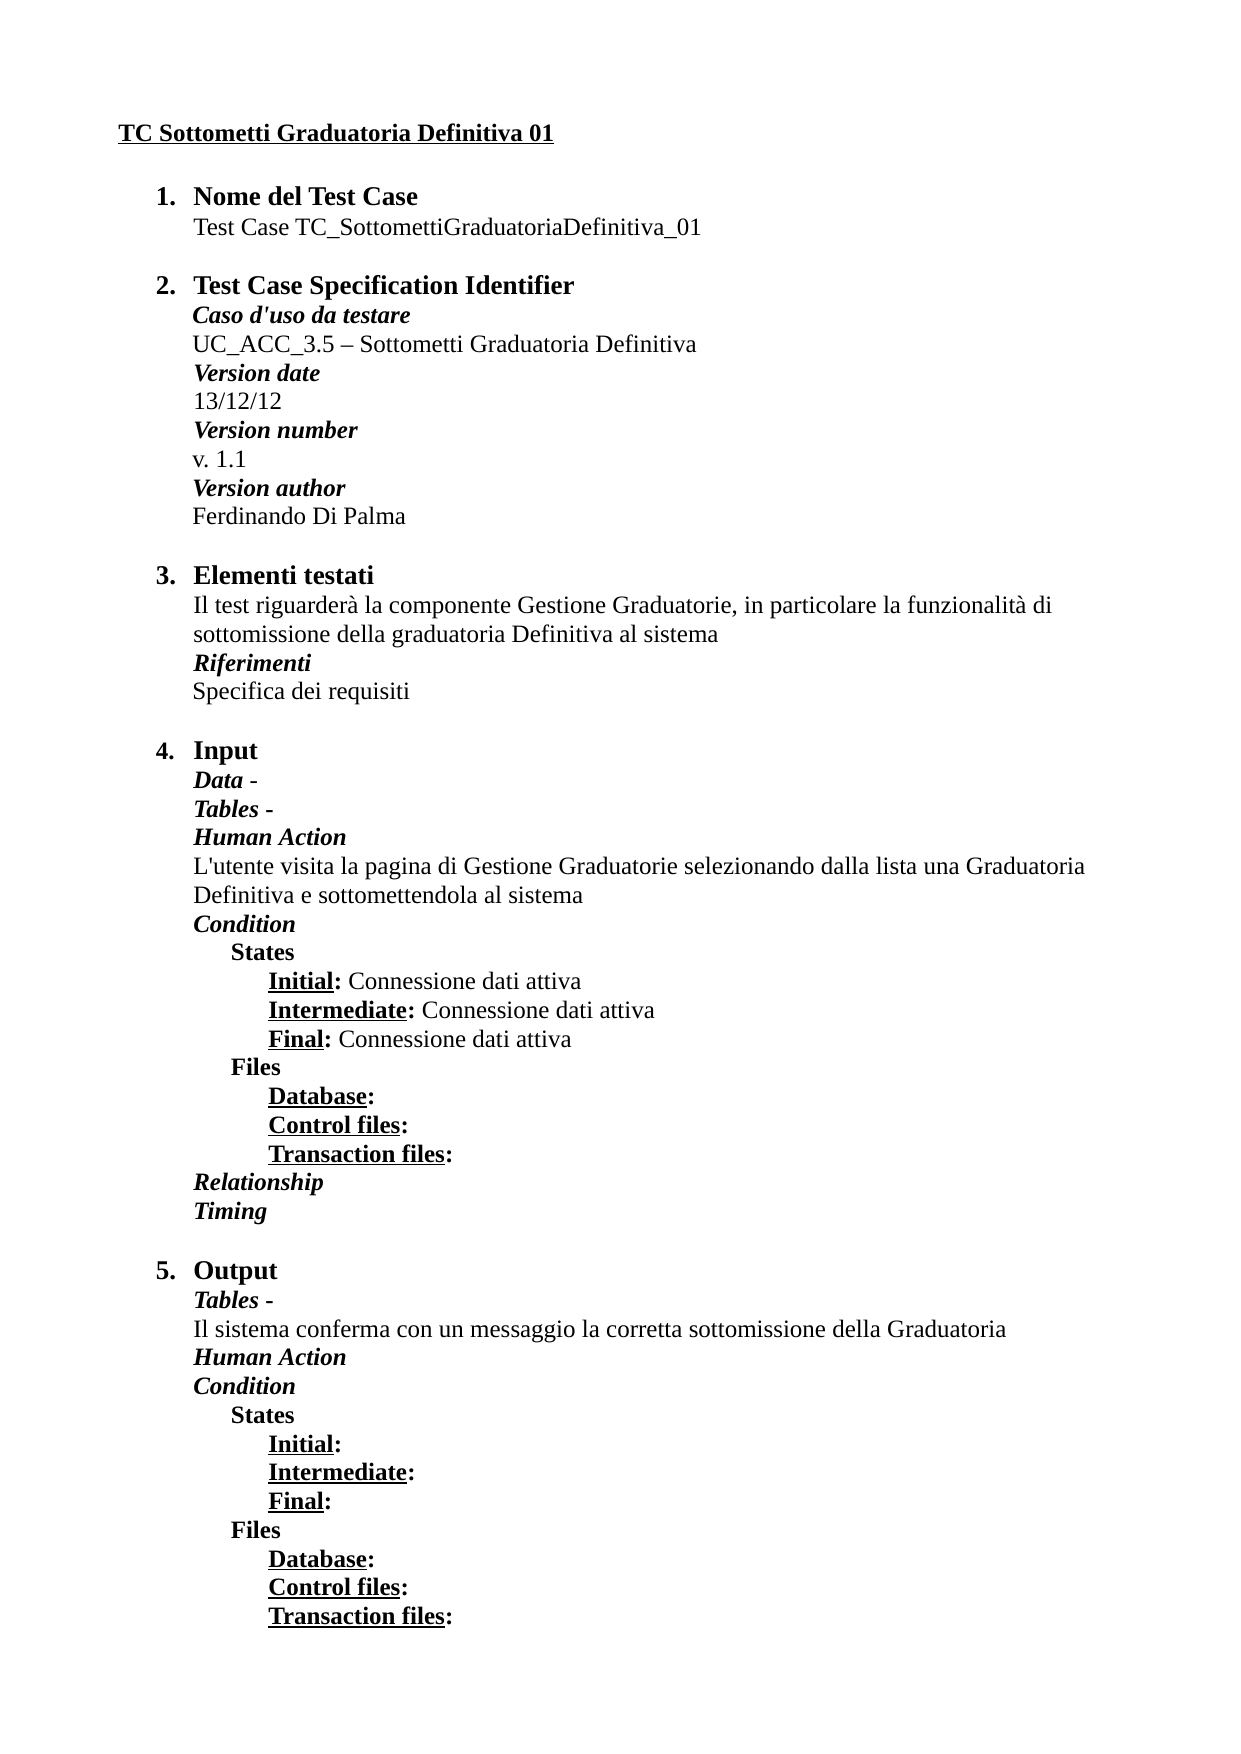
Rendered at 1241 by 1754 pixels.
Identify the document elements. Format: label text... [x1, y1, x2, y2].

text TC Sottometti Graduatoria Definitiva 01 [118, 118, 1122, 147]
list Relationship [156, 1167, 1122, 1196]
list Files [193, 1515, 1122, 1544]
text Ferdinando Di Palma [118, 501, 1122, 530]
list Version date [156, 358, 1122, 386]
list States [193, 1400, 1122, 1429]
list Il sistema conferma con un messaggio la corretta sottomissione della Graduatoria [156, 1314, 1122, 1342]
list Output [156, 1254, 1122, 1285]
list Il test riguarderà la componente Gestione Graduatorie, in particolare la funzionalità di sottomissione della graduatoria Definitiva al sistema [156, 590, 1122, 648]
text Specifica dei requisiti [118, 676, 1122, 705]
list States [193, 937, 1122, 966]
list Control files: [231, 1572, 1122, 1601]
list Initial: Connessione dati attiva [231, 966, 1122, 995]
text UC_ACC_3.5 – Sottometti Graduatoria Definitiva [118, 329, 1122, 358]
list Timing [156, 1196, 1122, 1225]
text Version author [118, 473, 1122, 501]
list Human Action [156, 822, 1122, 851]
list Riferimenti [156, 648, 1122, 676]
list Final: [231, 1486, 1122, 1515]
list Files [193, 1052, 1122, 1081]
list Data - [156, 765, 1122, 794]
list Test Case Specification Identifier [156, 269, 1122, 300]
list 13/12/12 [156, 386, 1122, 415]
list Condition [156, 909, 1122, 937]
list Tables - [156, 794, 1122, 822]
list Elementi testati [156, 559, 1122, 590]
list Intermediate: Connessione dati attiva [231, 995, 1122, 1024]
list Transaction files: [231, 1601, 1122, 1630]
list Input [156, 734, 1122, 765]
list Final: Connessione dati attiva [231, 1024, 1122, 1052]
list Tables - [156, 1285, 1122, 1314]
list Condition [156, 1371, 1122, 1400]
list L'utente visita la pagina di Gestione Graduatorie selezionando dalla lista una Graduatoria Definitiva e sottomettendola al sistema [156, 851, 1122, 909]
list Initial: [231, 1429, 1122, 1457]
list Database: [231, 1081, 1122, 1110]
list Database: [231, 1544, 1122, 1572]
list Control files: [231, 1110, 1122, 1139]
text v. 1.1 [118, 444, 1122, 473]
list Test Case TC_SottomettiGraduatoriaDefinitiva_01 [156, 212, 1122, 240]
list Transaction files: [231, 1139, 1122, 1167]
list Intermediate: [231, 1457, 1122, 1486]
list Human Action [156, 1342, 1122, 1371]
list Version number [156, 415, 1122, 444]
text Caso d'uso da testare [118, 300, 1122, 329]
list Nome del Test Case [156, 180, 1122, 212]
